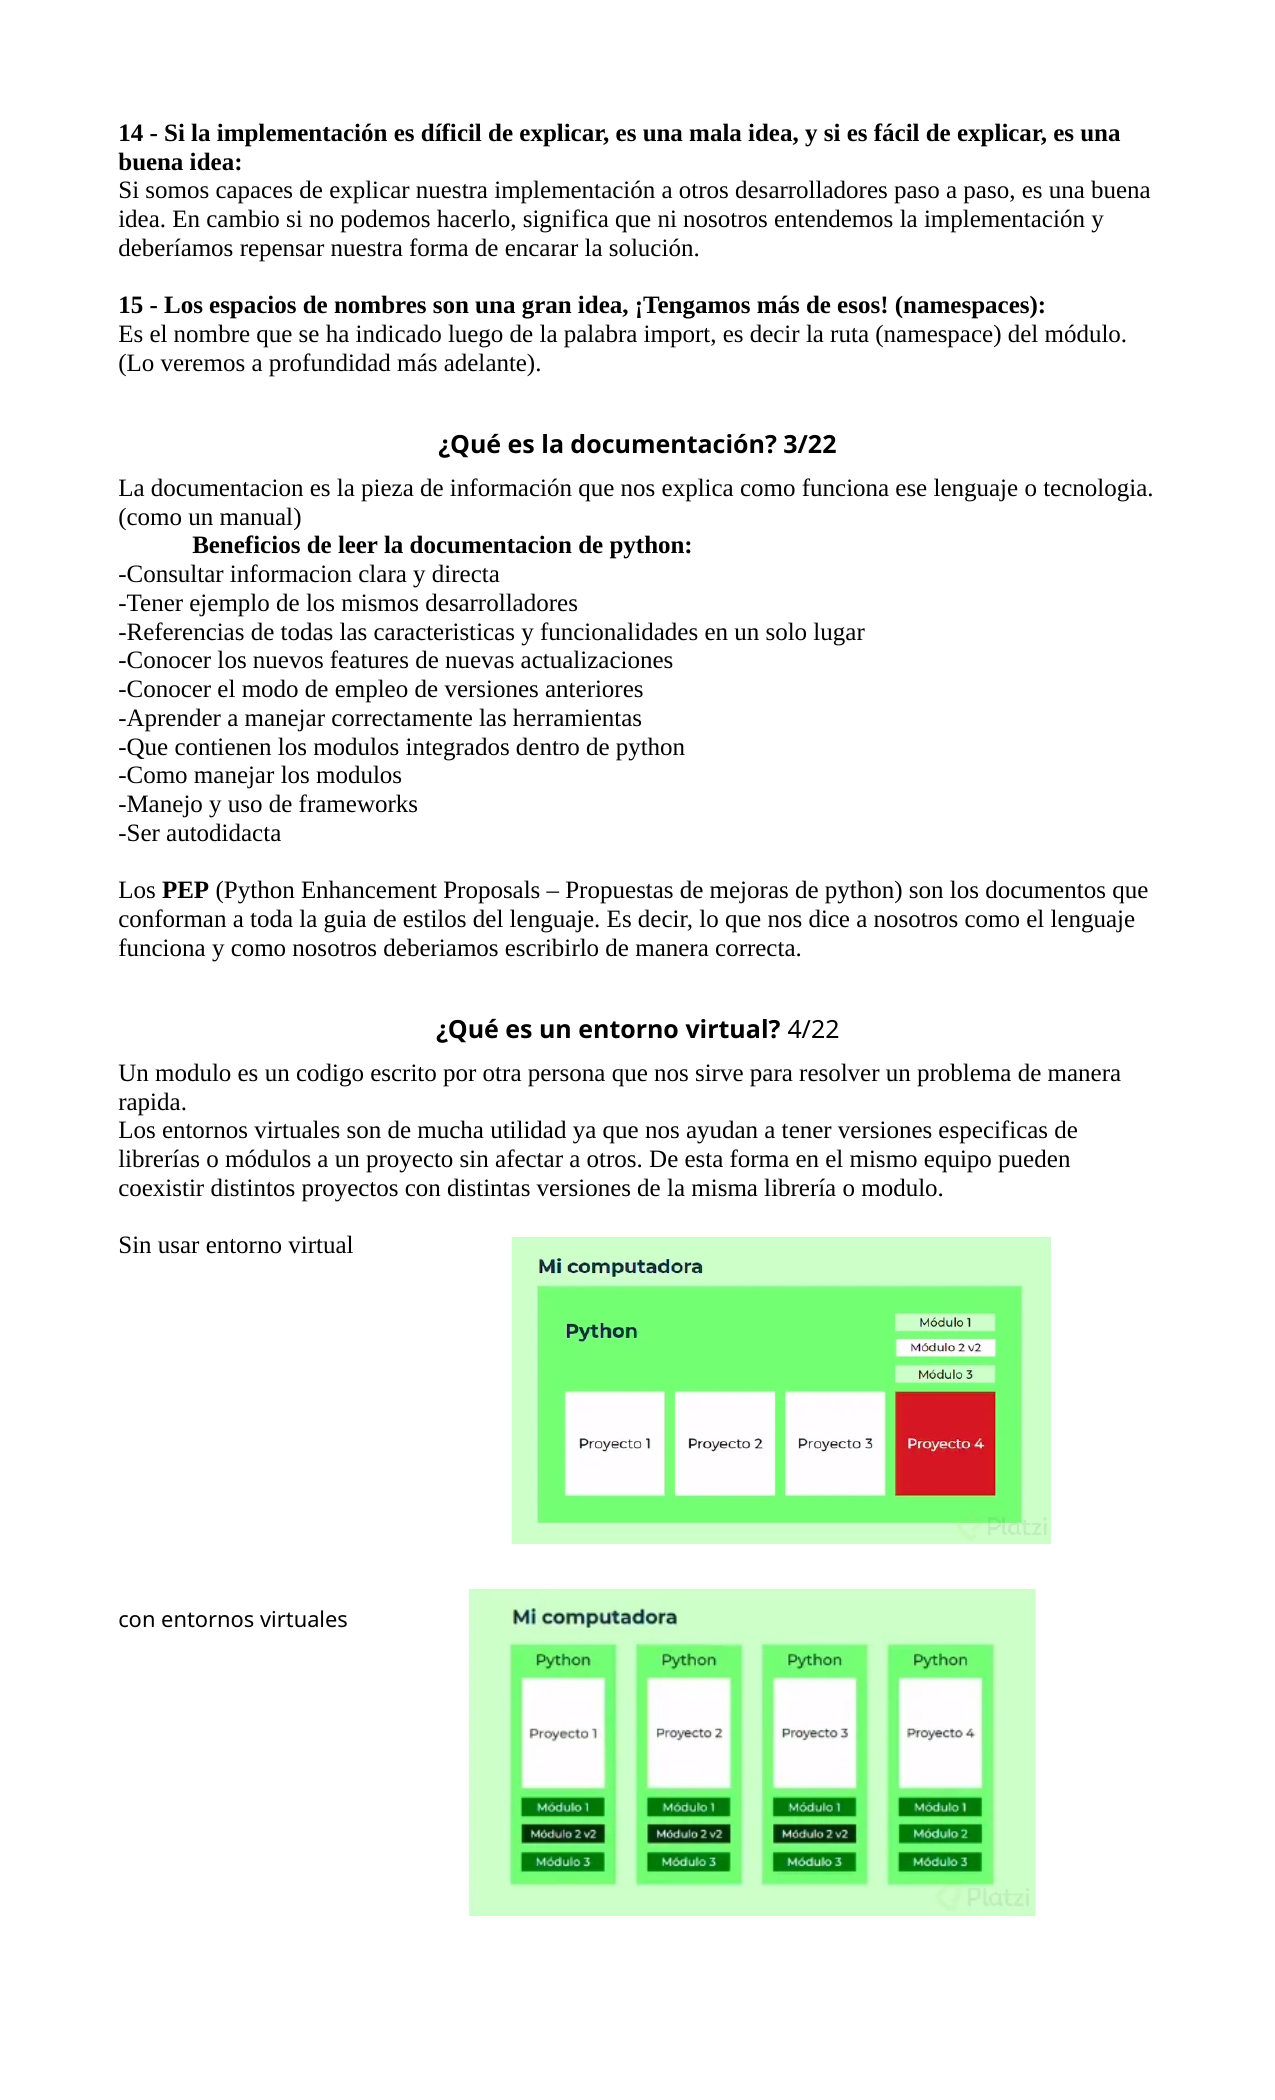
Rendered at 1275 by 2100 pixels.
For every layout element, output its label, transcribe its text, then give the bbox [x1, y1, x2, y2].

text -Conocer el modo de empleo de versiones anteriores [118, 674, 1157, 703]
text -Aprender a manejar correctamente las herramientas [118, 703, 1157, 732]
text Si somos capaces de explicar nuestra implementación a otros desarrolladores paso a paso, es una buena idea. En cambio si no podemos hacerlo, significa que ni nosotros entendemos la implementación y deberíamos repensar nuestra forma de encarar la solución. [118, 176, 1157, 262]
subtitle ¿Qué es un entorno virtual? 4/22 [118, 1011, 1157, 1045]
text 15 - Los espacios de nombres son una gran idea, ¡Tengamos más de esos! (namespaces): [118, 291, 1157, 319]
text -Que contienen los modulos integrados dentro de python [118, 732, 1157, 761]
text Sin usar entorno virtual [118, 1230, 1157, 1259]
text -Manejo y uso de frameworks [118, 789, 1157, 818]
text Es el nombre que se ha indicado luego de la palabra import, es decir la ruta (namespace) del módulo. (Lo veremos a profundidad más adelante). [118, 319, 1157, 377]
text -Conocer los nuevos features de nuevas actualizaciones [118, 646, 1157, 674]
text -Consultar informacion clara y directa [118, 559, 1157, 588]
text con entornos virtuales [118, 1604, 468, 1663]
subtitle ¿Qué es la documentación? 3/22 [118, 426, 1157, 461]
text -Como manejar los modulos [118, 761, 1157, 789]
text [1036, 1604, 1157, 1663]
text Un modulo es un codigo escrito por otra persona que nos sirve para resolver un problema de manera rapida. [118, 1058, 1157, 1115]
text Beneficios de leer la documentacion de python: [118, 531, 1157, 559]
text -Referencias de todas las caracteristicas y funcionalidades en un solo lugar [118, 617, 1157, 646]
picture [468, 1589, 1036, 1916]
picture [511, 1237, 1052, 1544]
text 14 - Si la implementación es díficil de explicar, es una mala idea, y si es fácil de explicar, es una buena idea: [118, 118, 1157, 176]
text -Tener ejemplo de los mismos desarrolladores [118, 588, 1157, 617]
text Los entornos virtuales son de mucha utilidad ya que nos ayudan a tener versiones especificas de librerías o módulos a un proyecto sin afectar a otros. De esta forma en el mismo equipo pueden coexistir distintos proyectos con distintas versiones de la misma librería o modulo. [118, 1115, 1157, 1202]
text -Ser autodidacta [118, 818, 1157, 847]
text Los PEP (Python Enhancement Proposals – Propuestas de mejoras de python) son los documentos que conforman a toda la guia de estilos del lenguaje. Es decir, lo que nos dice a nosotros como el lenguaje funciona y como nosotros deberiamos escribirlo de manera correcta. [118, 876, 1157, 962]
text La documentacion es la pieza de información que nos explica como funciona ese lenguaje o tecnologia. (como un manual) [118, 473, 1157, 531]
